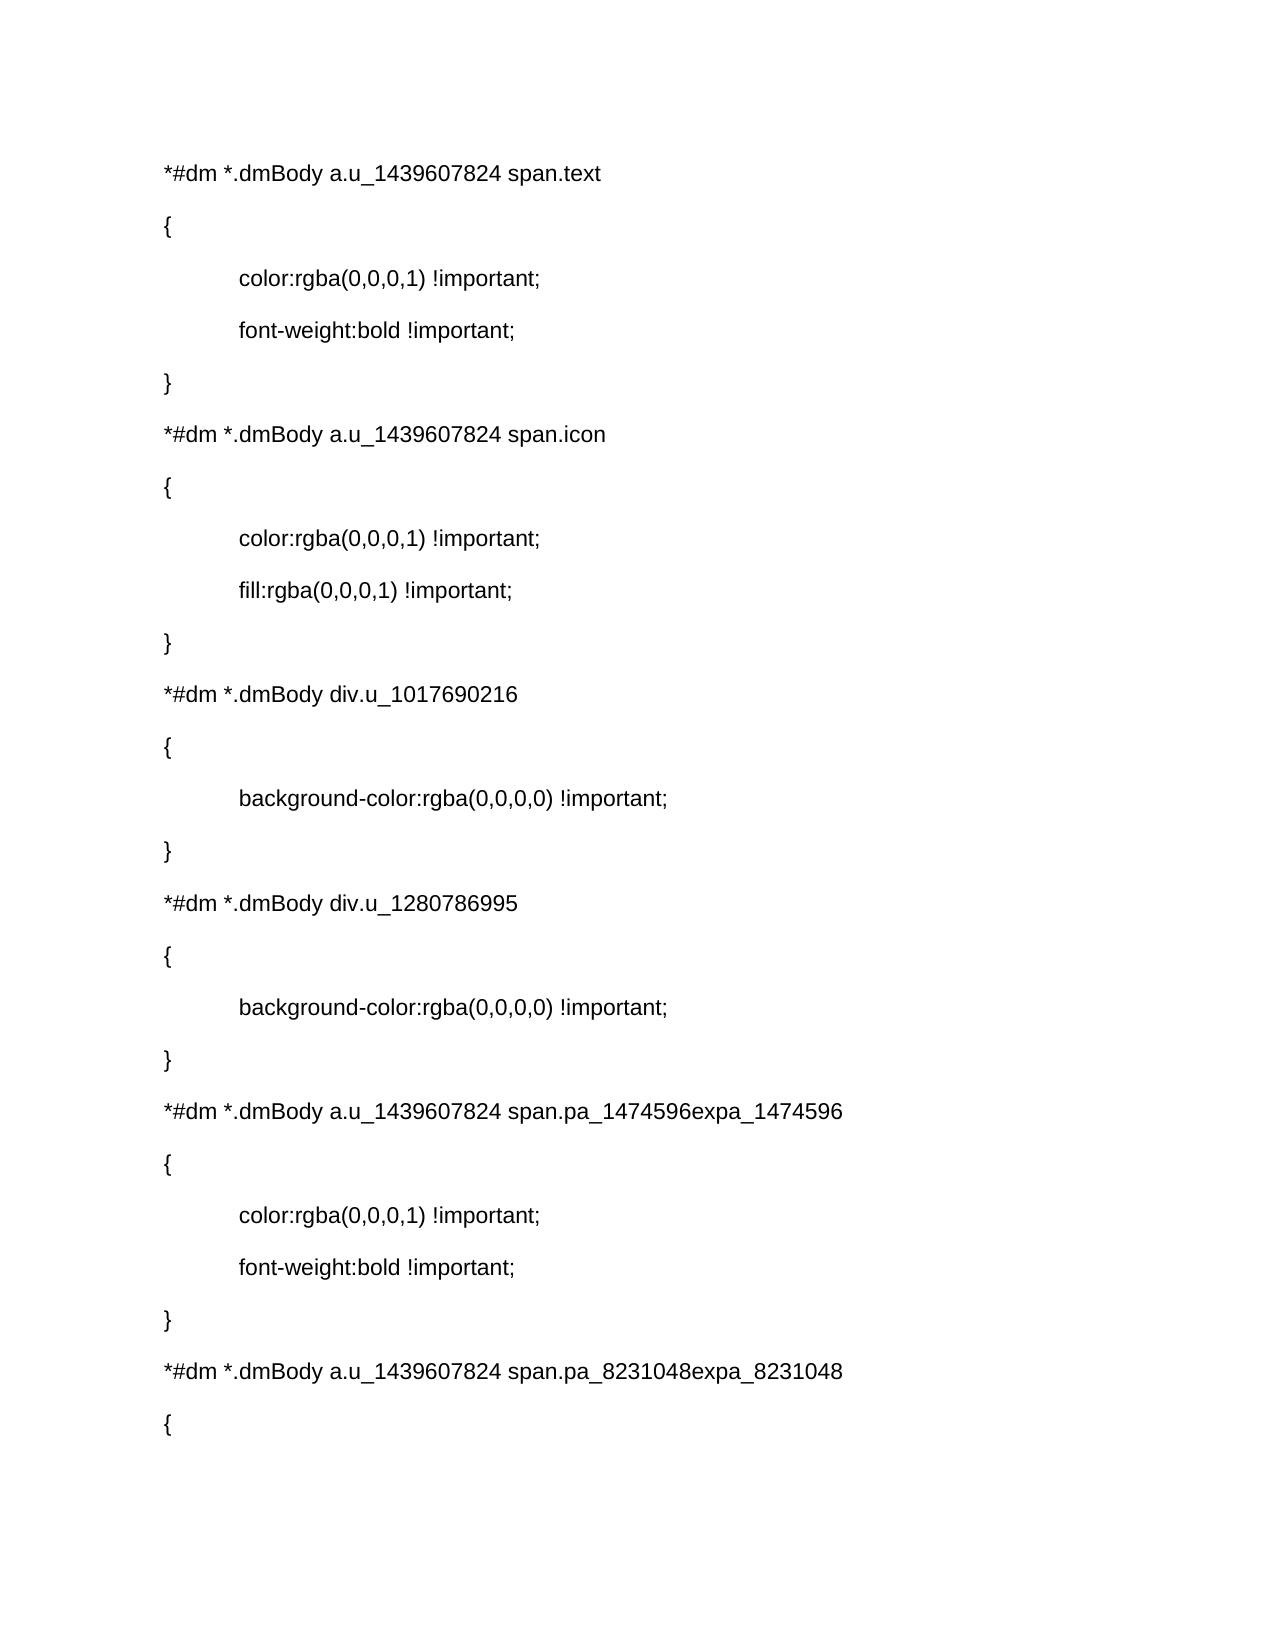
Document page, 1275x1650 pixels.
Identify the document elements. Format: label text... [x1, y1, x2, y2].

table_cell } [153, 827, 1125, 879]
table_cell background-color:rgba(0,0,0,0) !important; [153, 983, 1125, 1035]
table_cell *#dm *.dmBody div.u_1280786995 [153, 879, 1125, 931]
table_cell color:rgba(0,0,0,1) !important; [153, 515, 1125, 567]
table_cell { [153, 931, 1125, 983]
table_cell font-weight:bold !important; [153, 1244, 1125, 1296]
table_cell *#dm *.dmBody a.u_1439607824 span.pa_1474596expa_1474596 [153, 1088, 1125, 1139]
table_cell } [153, 358, 1125, 410]
table_cell *#dm *.dmBody a.u_1439607824 span.text [153, 150, 1125, 202]
table_cell { [153, 1140, 1125, 1192]
table_cell { [153, 463, 1125, 514]
table_cell *#dm *.dmBody a.u_1439607824 span.icon [153, 410, 1125, 462]
table_cell fill:rgba(0,0,0,1) !important; [153, 567, 1125, 619]
table_cell } [153, 1035, 1125, 1087]
table_cell color:rgba(0,0,0,1) !important; [153, 254, 1125, 306]
table_cell } [153, 619, 1125, 671]
table_cell { [153, 723, 1125, 775]
table_cell } [153, 1296, 1125, 1348]
table_cell { [153, 202, 1125, 254]
table_cell font-weight:bold !important; [153, 306, 1125, 358]
table_cell color:rgba(0,0,0,1) !important; [153, 1192, 1125, 1244]
table_cell { [153, 1400, 1125, 1452]
table_cell *#dm *.dmBody a.u_1439607824 span.pa_8231048expa_8231048 [153, 1348, 1125, 1400]
table_cell *#dm *.dmBody div.u_1017690216 [153, 671, 1125, 723]
table_cell background-color:rgba(0,0,0,0) !important; [153, 775, 1125, 827]
